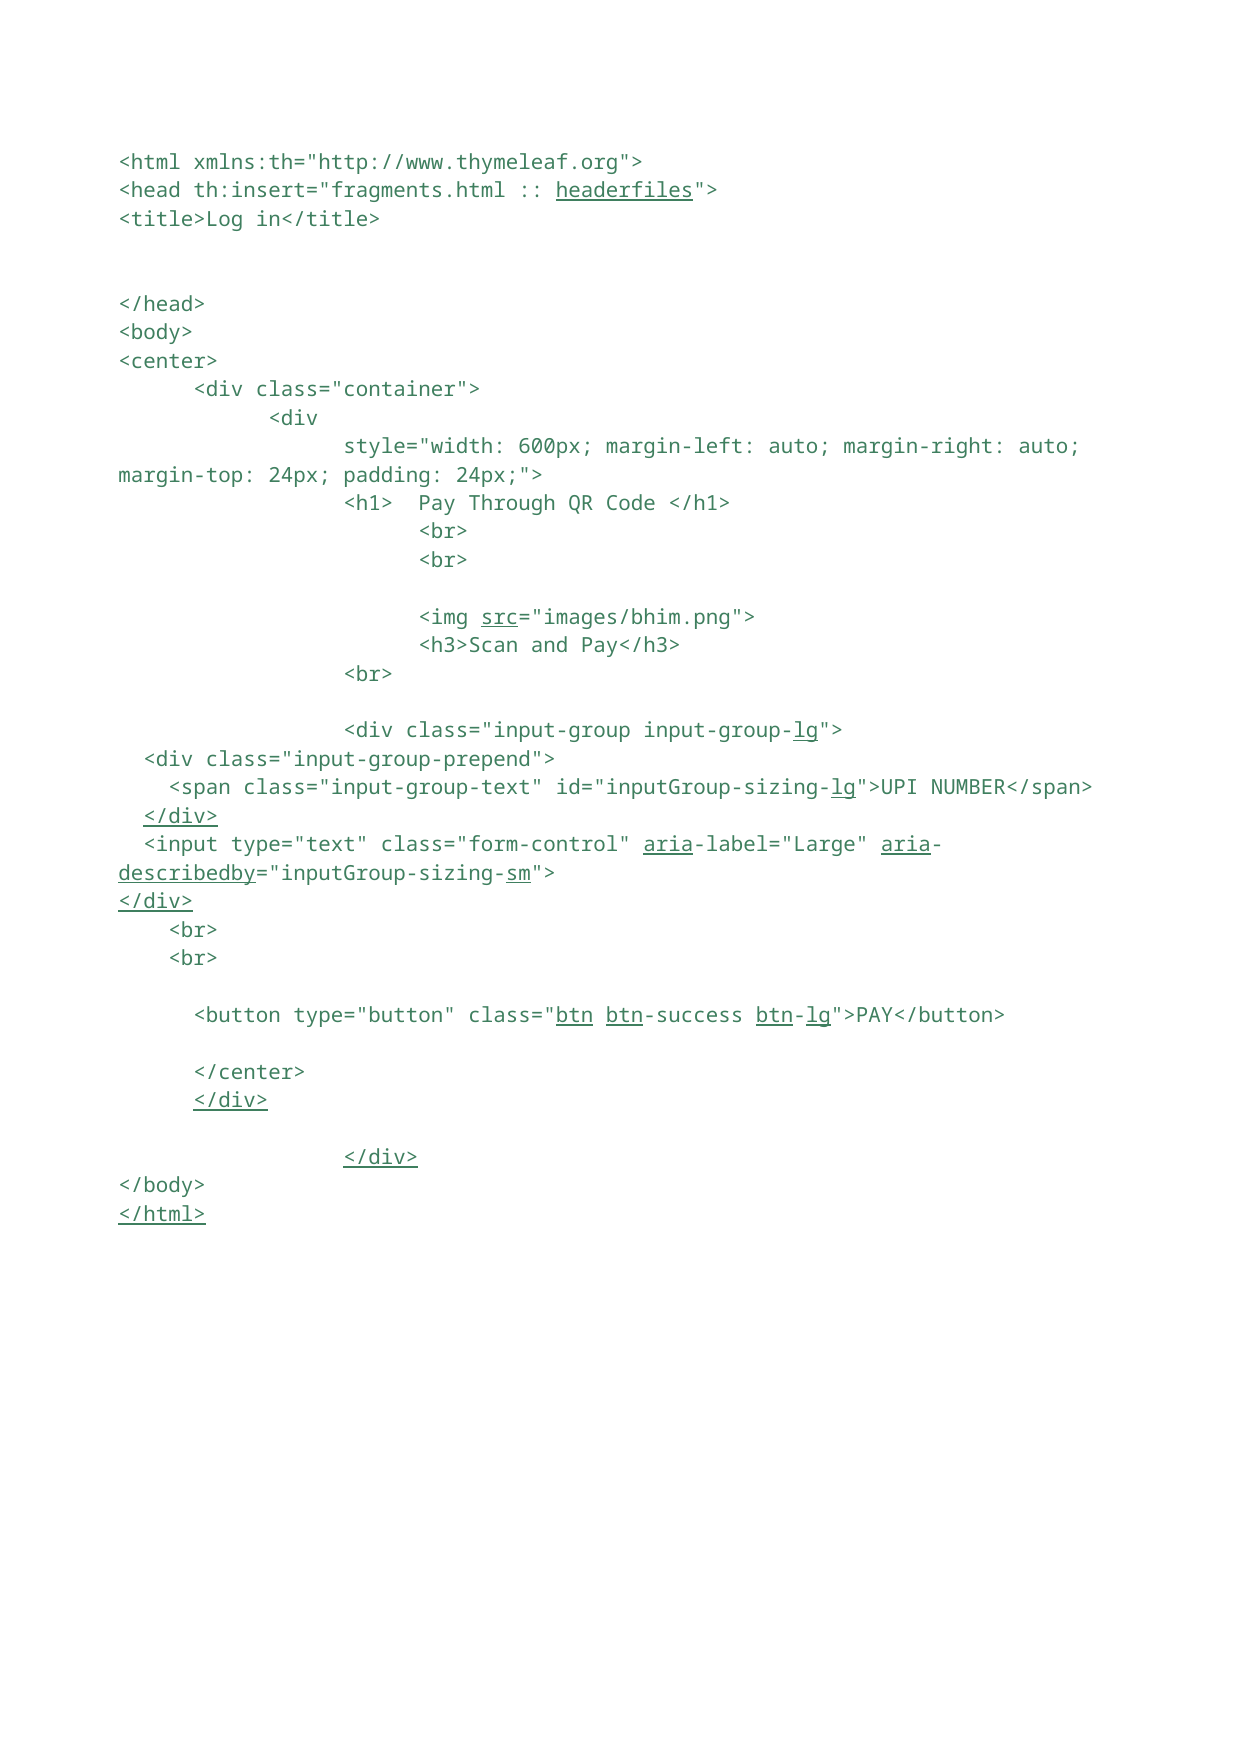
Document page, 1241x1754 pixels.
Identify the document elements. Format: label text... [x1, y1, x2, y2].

text <div [118, 403, 1122, 431]
text <br> [118, 659, 1122, 687]
text <div class="input-group-prepend"> [118, 744, 1122, 772]
text </div> [118, 801, 1122, 829]
text <div class="container"> [118, 374, 1122, 403]
text <html xmlns:th="http://www.thymeleaf.org"> [118, 147, 1122, 175]
text style="width: 600px; margin-left: auto; margin-right: auto; margin-top: 24px; padding: 24px;"> [118, 431, 1122, 488]
text <br> [118, 517, 1122, 545]
text <span class="input-group-text" id="inputGroup-sizing-lg">UPI NUMBER</span> [118, 772, 1122, 801]
text <h3>Scan and Pay</h3> [118, 630, 1122, 659]
text <center> [118, 346, 1122, 374]
text <img src="images/bhim.png"> [118, 602, 1122, 630]
text </div> [118, 1142, 1122, 1171]
text </body> [118, 1171, 1122, 1199]
text <div class="input-group input-group-lg"> [118, 716, 1122, 744]
text <input type="text" class="form-control" aria-label="Large" aria-describedby="inputGroup-sizing-sm"> [118, 829, 1122, 886]
text <br> [118, 545, 1122, 573]
text </div> [118, 1085, 1122, 1114]
text <button type="button" class="btn btn-success btn-lg">PAY</button> [118, 1000, 1122, 1028]
text <br> [118, 943, 1122, 972]
text </head> [118, 289, 1122, 317]
text <body> [118, 317, 1122, 346]
text </html> [118, 1199, 1122, 1227]
text </div> [118, 886, 1122, 915]
text <title>Log in</title> [118, 204, 1122, 232]
text <head th:insert="fragments.html :: headerfiles"> [118, 175, 1122, 204]
text </center> [118, 1057, 1122, 1085]
text <br> [118, 915, 1122, 943]
text <h1> Pay Through QR Code </h1> [118, 488, 1122, 517]
